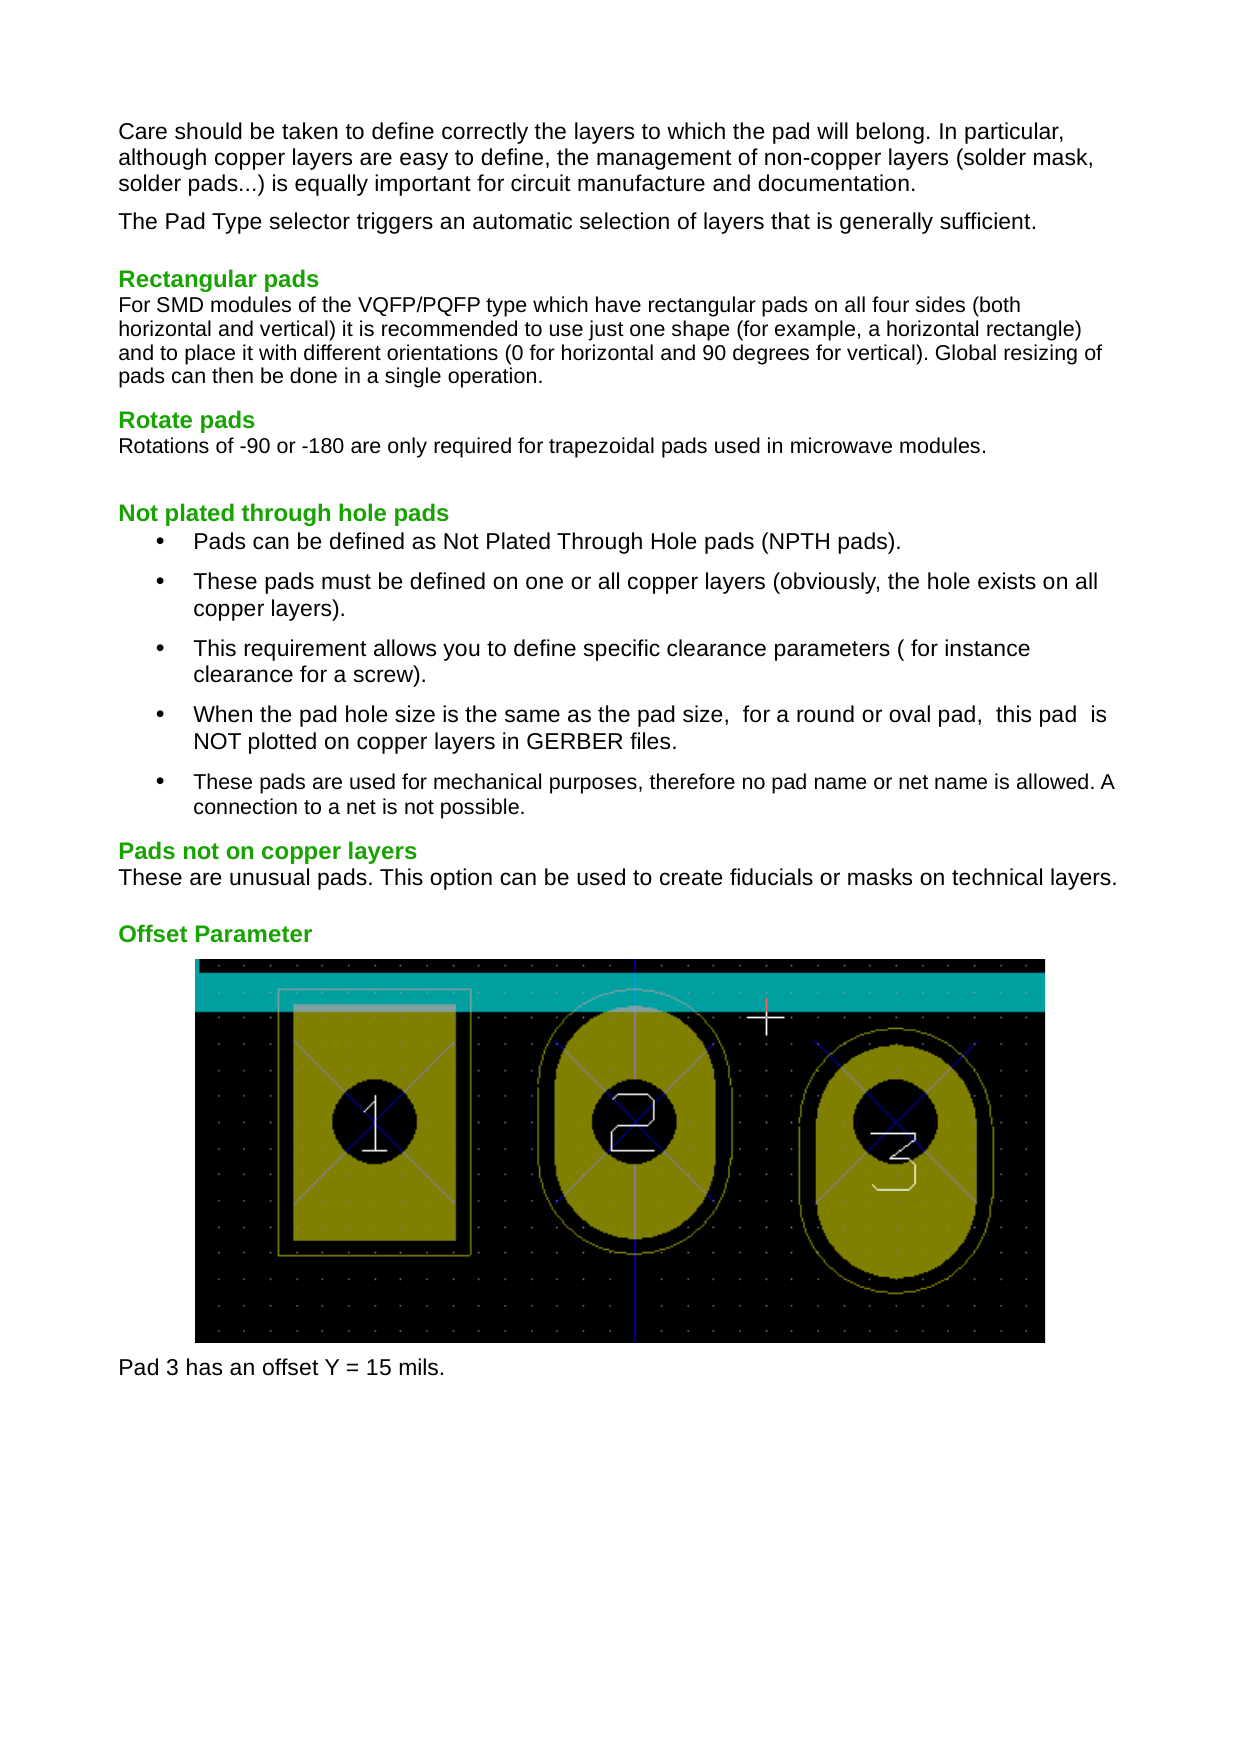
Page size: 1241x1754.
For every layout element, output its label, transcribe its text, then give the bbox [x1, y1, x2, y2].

text Pad 3 has an offset Y = 15 mils. [118, 1354, 1122, 1381]
text These are unusual pads. This option can be used to create fiducials or masks on technical layers. [118, 864, 1122, 890]
subtitle Rotate pads [118, 407, 1122, 433]
text Care should be taken to define correctly the layers to which the pad will belong. In particular, although copper layers are easy to define, the management of non-copper layers (solder mask, solder pads...) is equally important for circuit manufacture and documentation. [118, 118, 1122, 196]
text Rotations of -90 or -180 are only required for trapezoidal pads used in microwave modules. [118, 433, 1122, 457]
list These pads must be defined on one or all copper layers (obviously, the hole exists on all copper layers). [156, 567, 1122, 621]
list When the pad hole size is the same as the pad size, for a round or oval pad, this pad is NOT plotted on copper layers in GERBER files. [156, 700, 1122, 754]
text For SMD modules of the VQFP/PQFP type which have rectangular pads on all four sides (both horizontal and vertical) it is recommended to use just one shape (for example, a horizontal rectangle) and to place it with different orientations (0 for horizontal and 90 degrees for vertical). Global resizing of pads can then be done in a single operation. [118, 292, 1122, 388]
subtitle Rectangular pads [118, 266, 1122, 292]
subtitle Not plated through hole pads [118, 500, 1122, 527]
list This requirement allows you to define specific clearance parameters ( for instance clearance for a screw). [156, 634, 1122, 688]
list Pads can be defined as Not Plated Through Hole pads (NPTH pads). [156, 527, 1122, 555]
subtitle Offset Parameter [118, 921, 1122, 948]
picture [195, 959, 1045, 1343]
subtitle Pads not on copper layers [118, 838, 1122, 864]
list These pads are used for mechanical purposes, therefore no pad name or net name is allowed. A connection to a net is not possible. [156, 767, 1122, 819]
text The Pad Type selector triggers an automatic selection of layers that is generally sufficient. [118, 209, 1122, 235]
